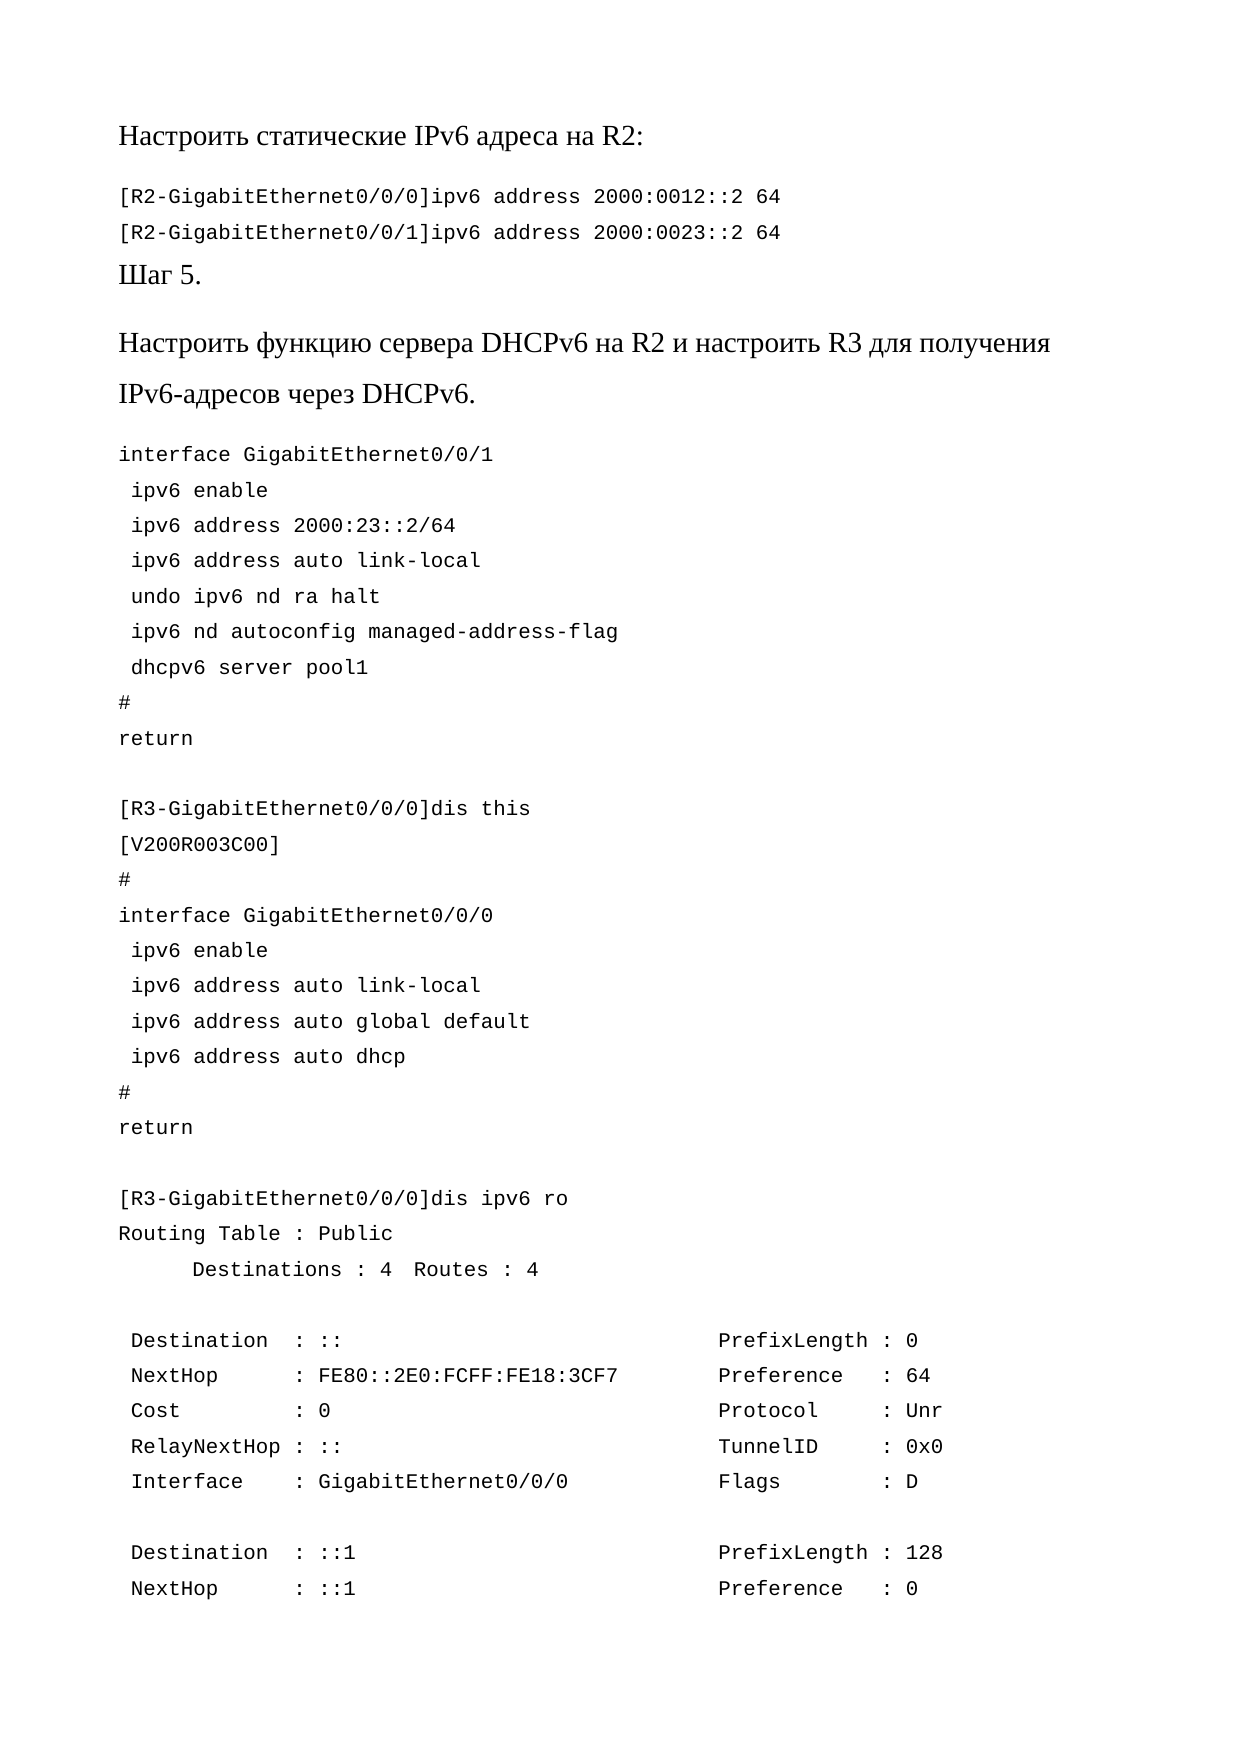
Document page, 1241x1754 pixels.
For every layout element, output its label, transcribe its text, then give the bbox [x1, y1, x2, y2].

text [V200R003C00] [118, 834, 1122, 857]
text # [118, 1082, 1122, 1105]
text ipv6 address auto link-local [118, 551, 1122, 574]
text # [118, 692, 1122, 716]
text ipv6 enable [118, 480, 1122, 503]
text ipv6 nd autoconfig managed-address-flag [118, 621, 1122, 645]
text RelayNextHop : :: TunnelID : 0x0 [118, 1436, 1122, 1459]
text undo ipv6 nd ra halt [118, 586, 1122, 609]
text [R2-GigabitEthernet0/0/0]ipv6 address 2000:0012::2 64 [118, 186, 1122, 210]
text interface GigabitEthernet0/0/1 [118, 444, 1122, 468]
text [R3-GigabitEthernet0/0/0]dis ipv6 ro [118, 1188, 1122, 1212]
text Настроить статические IPv6 адреса на R2: [118, 118, 1122, 152]
text Шаг 5. [118, 257, 1122, 291]
text Routing Table : Public [118, 1223, 1122, 1247]
text NextHop : ::1 Preference : 0 [118, 1578, 1122, 1601]
text ipv6 address auto global default [118, 1011, 1122, 1034]
text Interface : GigabitEthernet0/0/0 Flags : D [118, 1471, 1122, 1495]
text dhcpv6 server pool1 [118, 657, 1122, 680]
text NextHop : FE80::2E0:FCFF:FE18:3CF7 Preference : 64 [118, 1365, 1122, 1389]
text ipv6 enable [118, 940, 1122, 964]
text [R2-GigabitEthernet0/0/1]ipv6 address 2000:0023::2 64 [118, 222, 1122, 246]
text ipv6 address 2000:23::2/64 [118, 515, 1122, 539]
text Destination : ::1 PrefixLength : 128 [118, 1542, 1122, 1566]
text Destination : :: PrefixLength : 0 [118, 1330, 1122, 1353]
text return [118, 728, 1122, 751]
text return [118, 1117, 1122, 1141]
text ipv6 address auto link-local [118, 976, 1122, 999]
text ipv6 address auto dhcp [118, 1046, 1122, 1070]
text interface GigabitEthernet0/0/0 [118, 905, 1122, 928]
text # [118, 869, 1122, 893]
text Cost : 0 Protocol : Unr [118, 1401, 1122, 1424]
text Настроить функцию сервера DHCPv6 на R2 и настроить R3 для получения IPv6-адресов через DHCPv6. [118, 326, 1122, 409]
text [R3-GigabitEthernet0/0/0]dis this [118, 798, 1122, 822]
text Destinations : 4 Routes : 4 [118, 1259, 1122, 1282]
